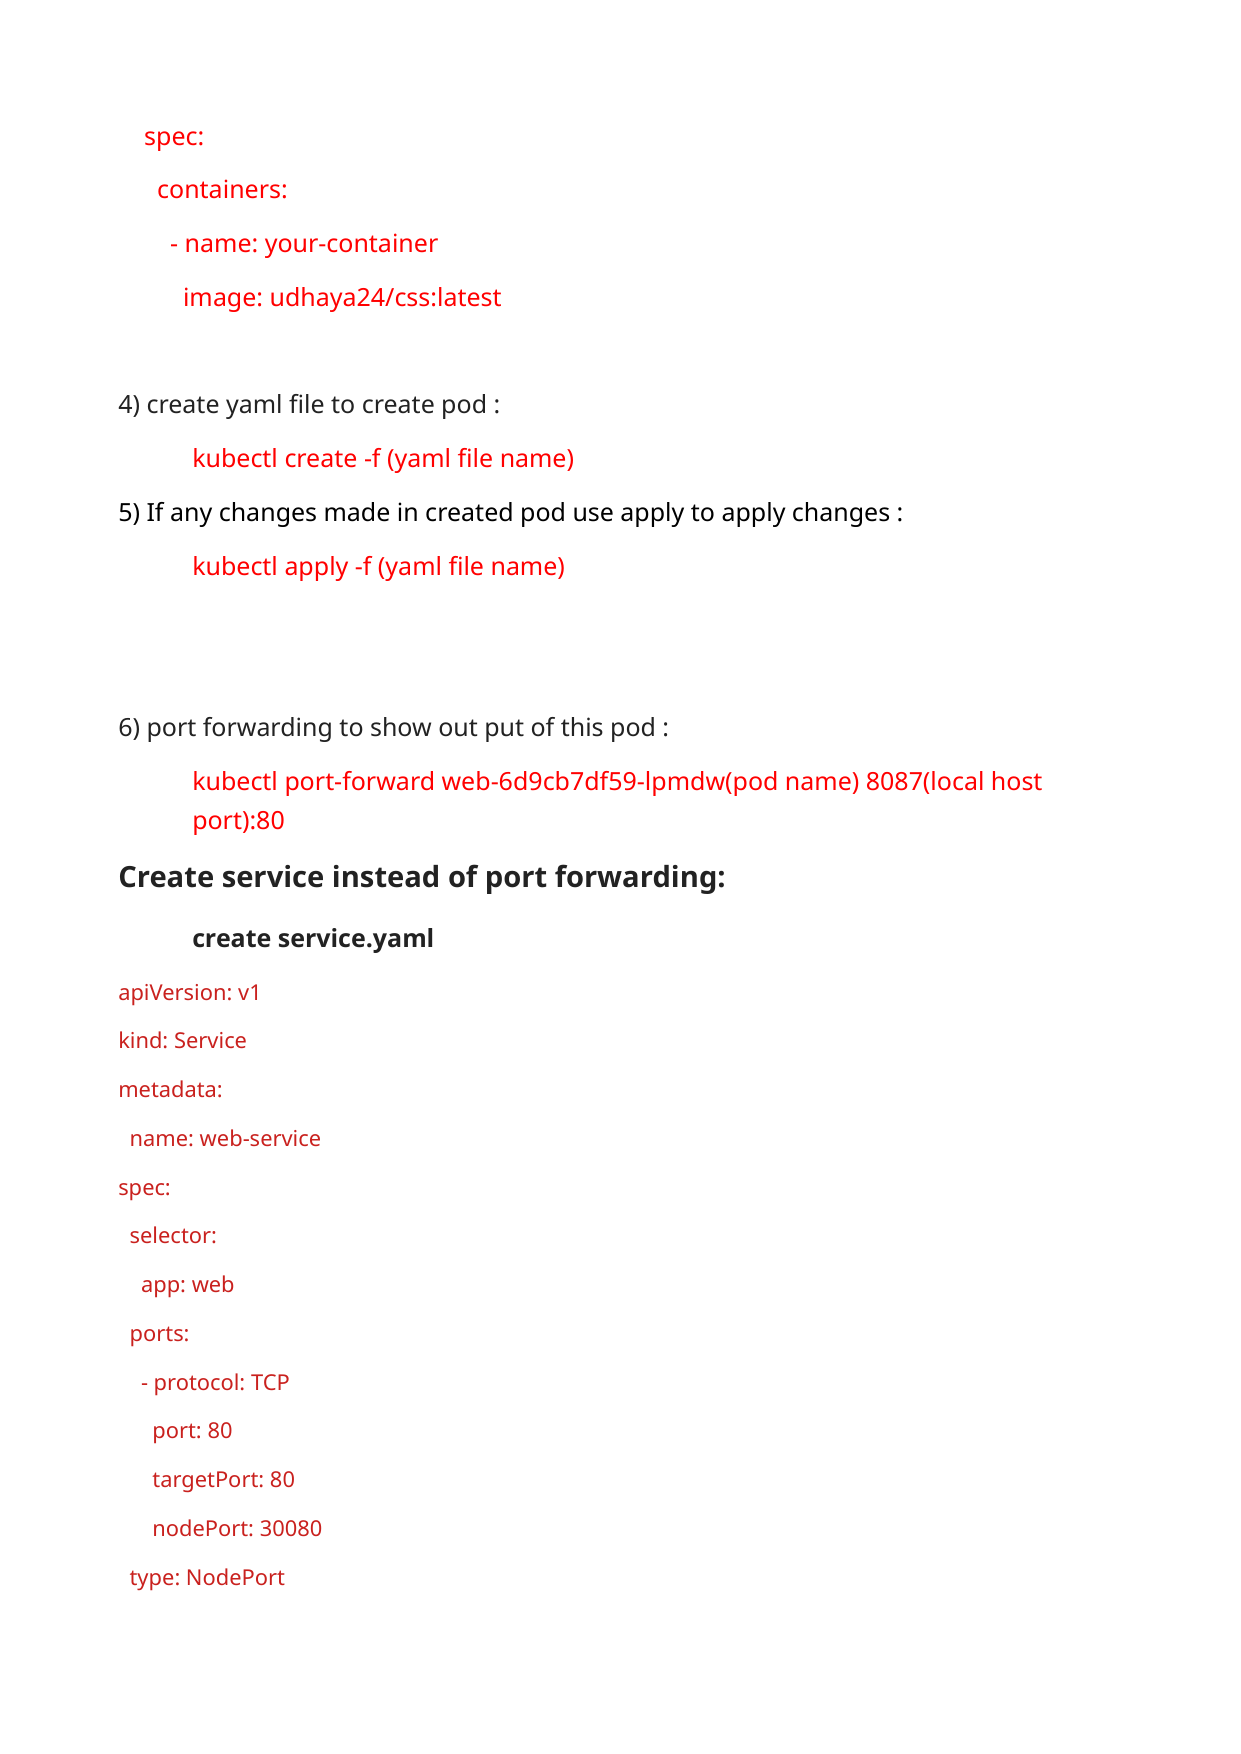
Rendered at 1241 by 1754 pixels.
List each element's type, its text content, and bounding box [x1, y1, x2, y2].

text kubectl create -f (yaml file name) [118, 441, 1122, 475]
text targetPort: 80 [118, 1464, 1122, 1494]
text kind: Service [118, 1025, 1122, 1055]
text kubectl port-forward web-6d9cb7df59-lpmdw(pod name) 8087(local host port):80 [118, 763, 1122, 836]
text ports: [118, 1318, 1122, 1347]
text spec: [118, 1171, 1122, 1201]
text type: NodePort [118, 1561, 1122, 1591]
text - name: your-container [118, 226, 1122, 260]
text nodePort: 30080 [118, 1513, 1122, 1542]
text image: udhaya24/css:latest [118, 279, 1122, 313]
text create service.yaml [118, 916, 1122, 956]
text 5) If any changes made in created pod use apply to apply changes : [118, 494, 1122, 528]
text Create service instead of port forwarding: [118, 856, 1122, 896]
text containers: [118, 172, 1122, 206]
text app: web [118, 1269, 1122, 1299]
text 4) create yaml file to create pod : [118, 387, 1122, 421]
text port: 80 [118, 1415, 1122, 1445]
text kubectl apply -f (yaml file name) [118, 548, 1122, 582]
text 6) port forwarding to show out put of this pod : [118, 709, 1122, 743]
text selector: [118, 1220, 1122, 1250]
text spec: [118, 118, 1122, 152]
text - protocol: TCP [118, 1366, 1122, 1396]
text name: web-service [118, 1123, 1122, 1152]
text apiVersion: v1 [118, 976, 1122, 1006]
text metadata: [118, 1074, 1122, 1104]
